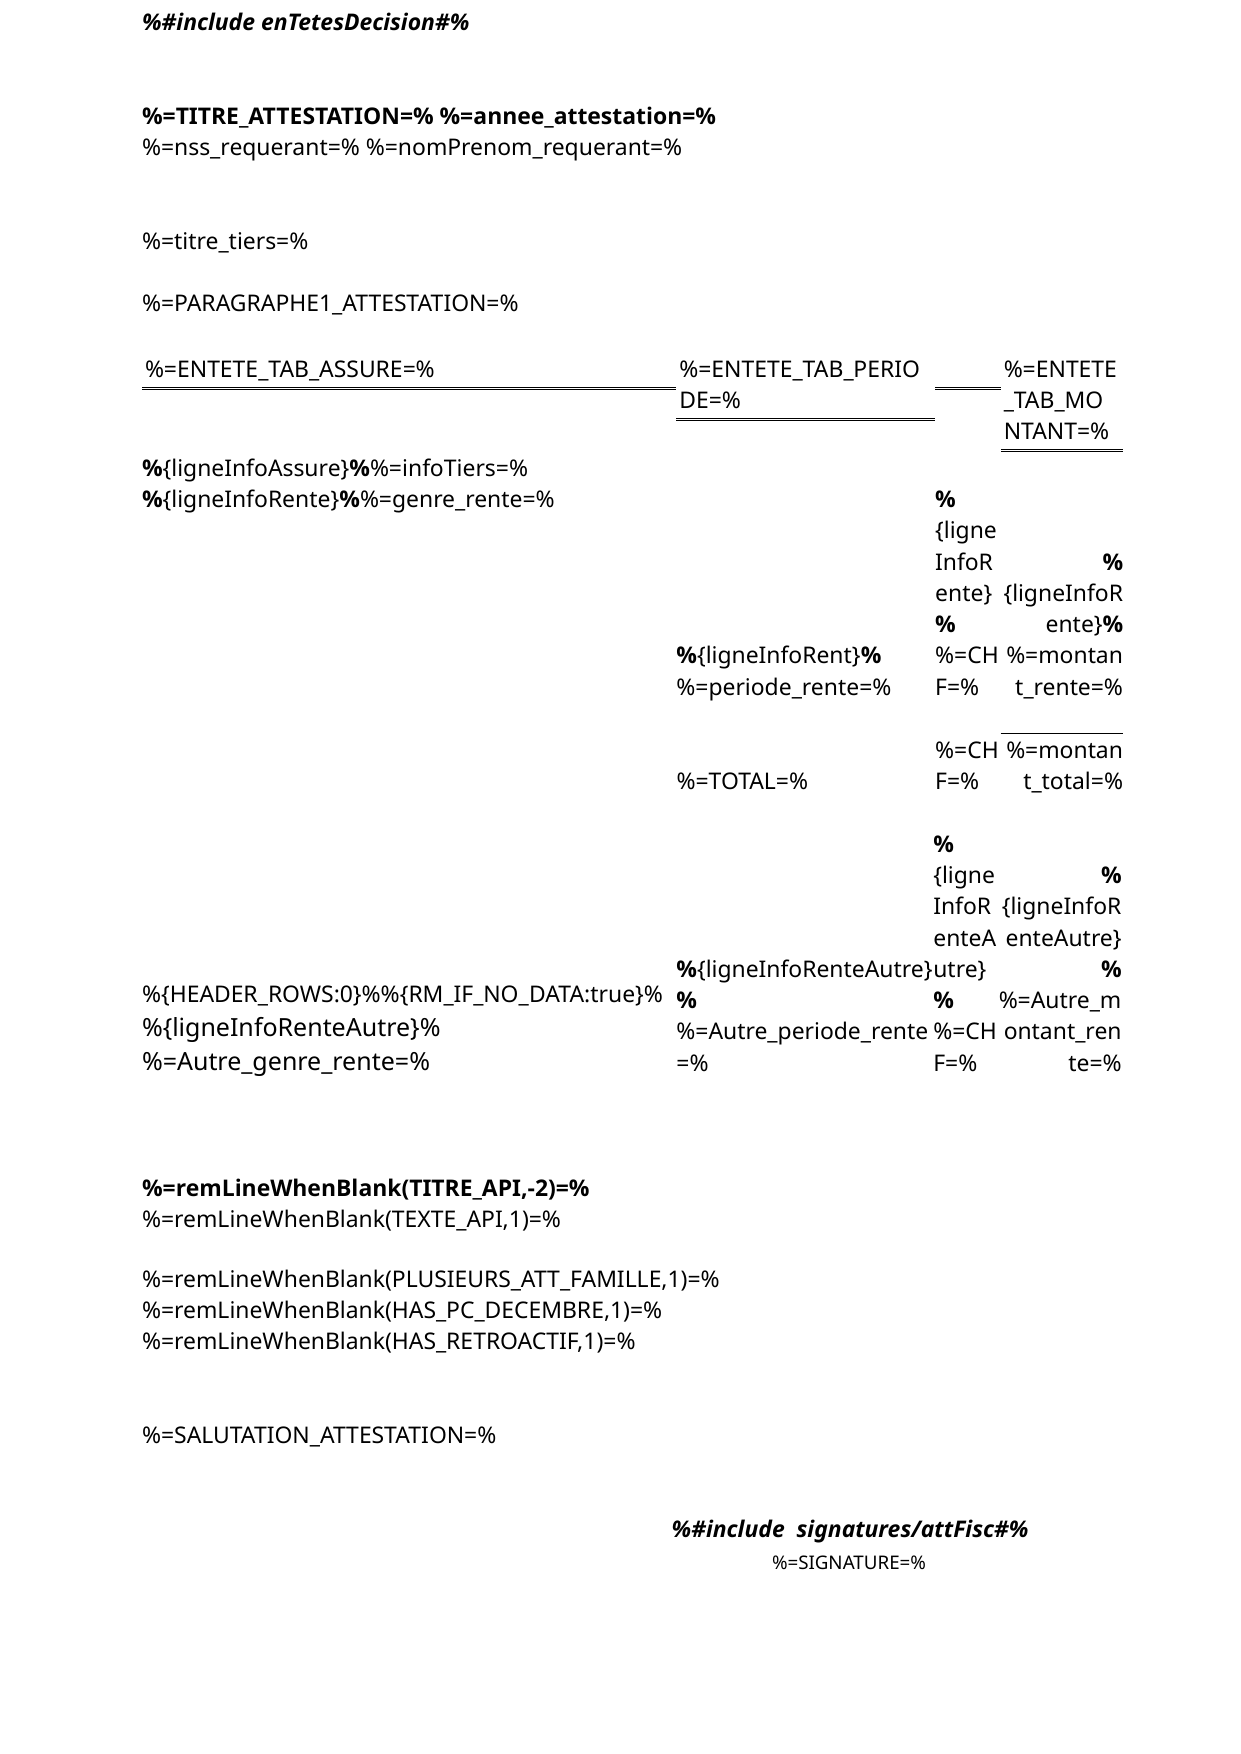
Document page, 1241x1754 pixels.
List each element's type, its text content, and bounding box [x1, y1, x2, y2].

table_header %=CHF=% [935, 733, 1001, 796]
table_header %=SIGNATURE=% [575, 1544, 1123, 1587]
table_header %=ENTETE_TAB_ASSURE=% [142, 350, 676, 387]
table_cell %{ligneInfoRente}%%=genre_rente=% [142, 483, 676, 702]
text %=nss_requerant=% %=nomPrenom_requerant=% [142, 131, 1122, 162]
text %=TITRE_ATTESTATION=% %=annee_attestation=% [142, 100, 1122, 131]
table_header [142, 1544, 575, 1587]
table_header [142, 390, 676, 452]
table_header %{ligneInfoRenteAutre}%%=CHF=% [933, 828, 997, 1078]
table_header [935, 350, 1001, 387]
text %=remLineWhenBlank(HAS_PC_DECEMBRE,1)=% [142, 1294, 1122, 1325]
table_cell %{ligneInfoRente}%%=montant_rente=% [1001, 483, 1123, 702]
table_header %=TOTAL=% [676, 733, 935, 796]
text %#include enTetesDecision#% [142, 6, 1122, 37]
text %#include signatures/attFisc#% [142, 1513, 1122, 1544]
table_header [142, 733, 676, 796]
table_header %{ligneInfoRenteAutre}%%=Autre_montant_rente=% [998, 828, 1123, 1078]
table_cell %{ligneInfoRente}%%=CHF=% [935, 483, 1001, 702]
text %=SALUTATION_ATTESTATION=% [142, 1419, 1122, 1450]
table_header %=montant_total=% [1001, 734, 1123, 796]
text %=remLineWhenBlank(PLUSIEURS_ATT_FAMILLE,1)=% [142, 1263, 1122, 1294]
text %=remLineWhenBlank(HAS_RETROACTIF,1)=% [142, 1325, 1122, 1356]
table_header [676, 421, 935, 452]
table_cell [935, 452, 1001, 483]
text %=PARAGRAPHE1_ATTESTATION=% [142, 287, 1122, 318]
table_header %{ligneInfoRenteAutre}%%=Autre_periode_rente=% [676, 828, 933, 1078]
table_header %=ENTETE_TAB_PERIODE=% [676, 350, 935, 418]
text %=remLineWhenBlank(TITRE_API,-2)=% [142, 1171, 1122, 1203]
table_header %{HEADER_ROWS:0}%%{RM_IF_NO_DATA:true}%%{ligneInfoRenteAutre}%%=Autre_genre_rente=% [142, 828, 676, 1078]
table_cell %{ligneInfoAssure}%%=infoTiers=% [142, 452, 676, 483]
table_cell [676, 452, 935, 483]
table_header [935, 390, 1001, 452]
text %=remLineWhenBlank(TEXTE_API,1)=% [142, 1203, 1122, 1234]
table_cell %{ligneInfoRent}%%=periode_rente=% [676, 483, 935, 702]
text %=titre_tiers=% [142, 225, 1122, 256]
table_cell [1001, 452, 1123, 483]
table_header %=ENTETE_TAB_MONTANT=% [1001, 350, 1123, 449]
